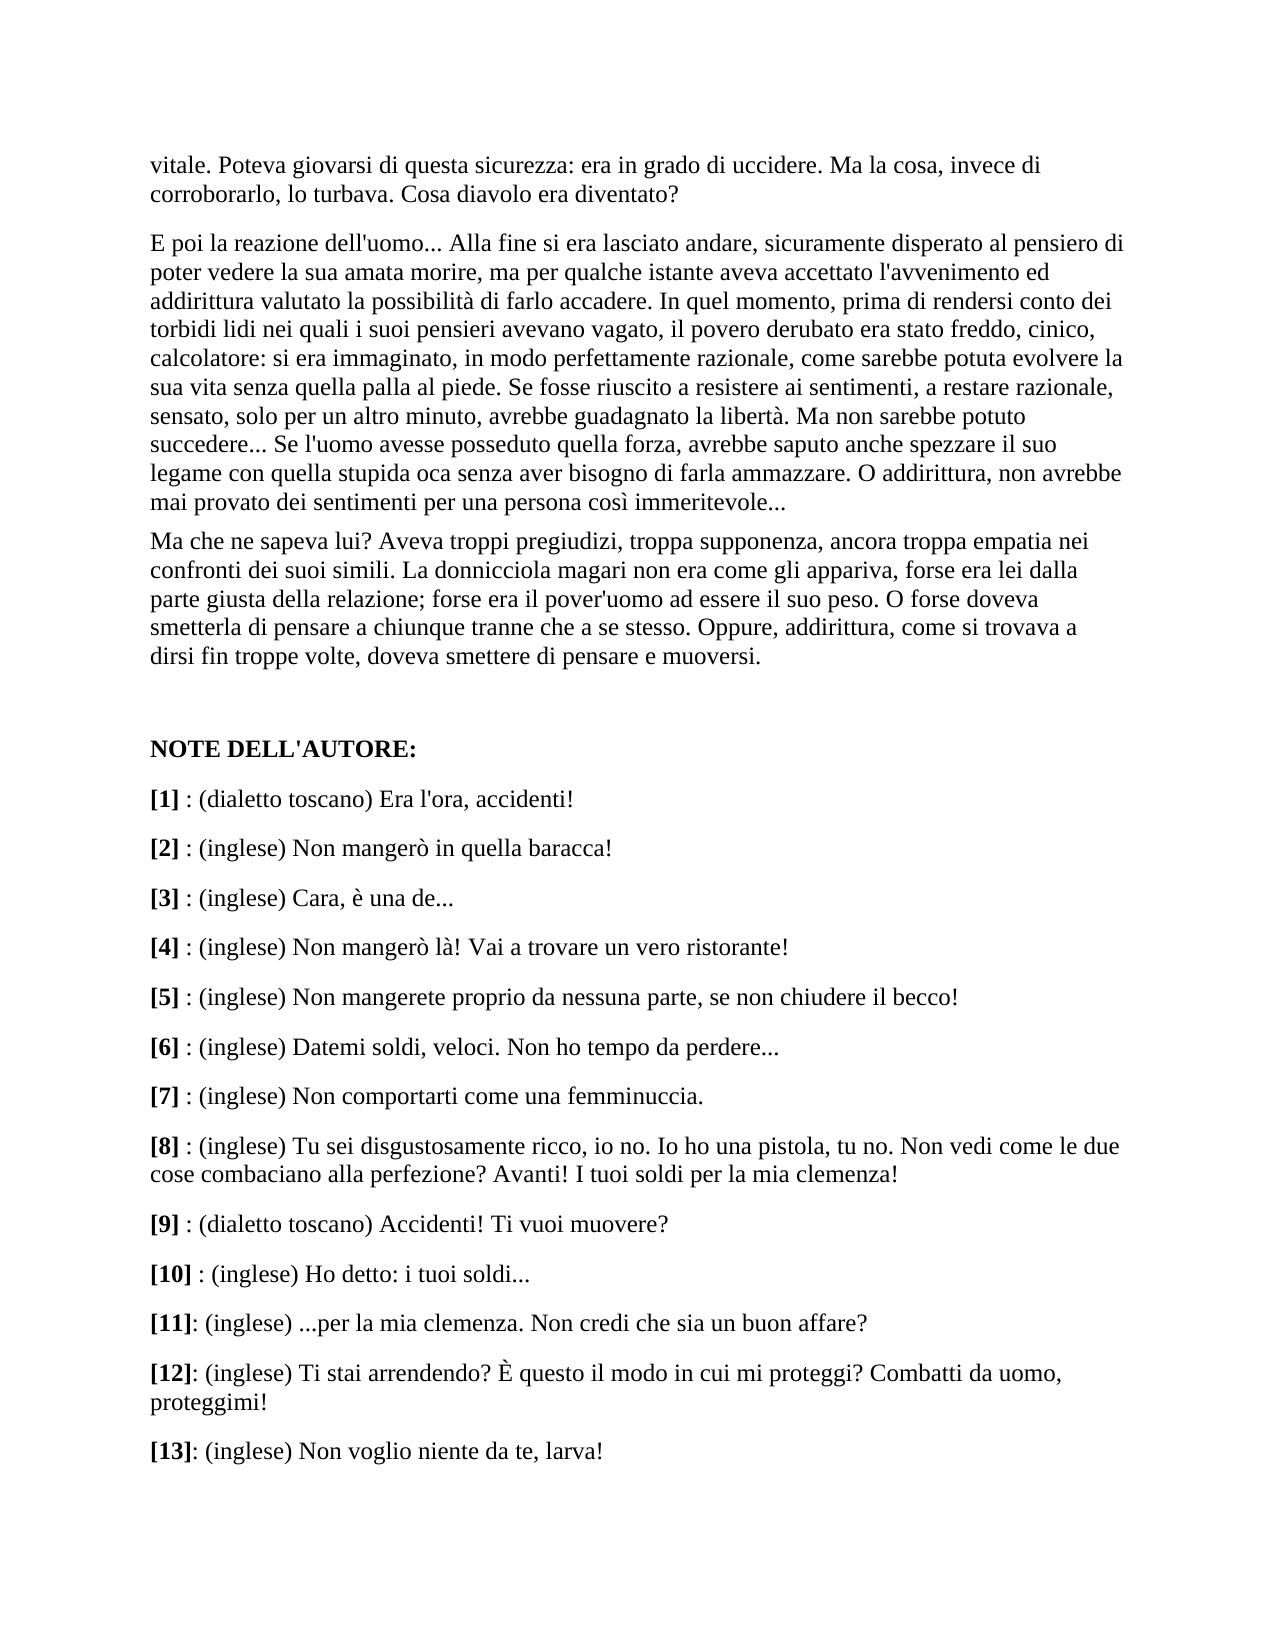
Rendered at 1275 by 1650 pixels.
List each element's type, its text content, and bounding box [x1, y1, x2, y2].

text E poi la reazione dell'uomo... Alla fine si era lasciato andare, sicuramente disperato al pensiero di poter vedere la sua amata morire, ma per qualche istante aveva accettato l'avvenimento ed addirittura valutato la possibilità di farlo accadere. In quel momento, prima di rendersi conto dei torbidi lidi nei quali i suoi pensieri avevano vagato, il povero derubato era stato freddo, cinico, calcolatore: si era immaginato, in modo perfettamente razionale, come sarebbe potuta evolvere la sua vita senza quella palla al piede. Se fosse riuscito a resistere ai sentimenti, a restare razionale, sensato, solo per un altro minuto, avrebbe guadagnato la libertà. Ma non sarebbe potuto succedere... Se l'uomo avesse posseduto quella forza, avrebbe saputo anche spezzare il suo legame con quella stupida oca senza aver bisogno di farla ammazzare. O addirittura, non avrebbe mai provato dei sentimenti per una persona così immeritevole... [150, 228, 1125, 516]
text Ma che ne sapeva lui? Aveva troppi pregiudizi, troppa supponenza, ancora troppa empatia nei confronti dei suoi simili. La donnicciola magari non era come gli appariva, forse era lei dalla parte giusta della relazione; forse era il pover'uomo ad essere il suo peso. O forse doveva smetterla di pensare a chiunque tranne che a se stesso. Oppure, addirittura, come si trovava a dirsi fin troppe volte, doveva smettere di pensare e muoversi. [150, 526, 1125, 699]
text [4] : (inglese) Non mangerò là! Vai a trovare un vero ristorante! [150, 932, 1125, 961]
text [9] : (dialetto toscano) Accidenti! Ti vuoi muovere? [150, 1209, 1125, 1238]
text [3] : (inglese) Cara, è una de... [150, 883, 1125, 912]
text [8] : (inglese) Tu sei disgustosamente ricco, io no. Io ho una pistola, tu no. Non vedi come le due cose combaciano alla perfezione? Avanti! I tuoi soldi per la mia clemenza! [150, 1131, 1125, 1188]
text [5] : (inglese) Non mangerete proprio da nessuna parte, se non chiudere il becco! [150, 982, 1125, 1011]
text NOTE DELL'AUTORE: [150, 734, 1125, 763]
text [2] : (inglese) Non mangerò in quella baracca! [150, 833, 1125, 862]
text [7] : (inglese) Non comportarti come una femminuccia. [150, 1081, 1125, 1110]
text [6] : (inglese) Datemi soldi, veloci. Non ho tempo da perdere... [150, 1032, 1125, 1060]
text vitale. Poteva giovarsi di questa sicurezza: era in grado di uccidere. Ma la cosa, invece di corroborarlo, lo turbava. Cosa diavolo era diventato? [150, 150, 1125, 207]
text [10] : (inglese) Ho detto: i tuoi soldi... [150, 1259, 1125, 1287]
text [13]: (inglese) Non voglio niente da te, larva! [150, 1436, 1125, 1465]
text [11]: (inglese) ...per la mia clemenza. Non credi che sia un buon affare? [150, 1308, 1125, 1337]
text [1] : (dialetto toscano) Era l'ora, accidenti! [150, 784, 1125, 812]
text [12]: (inglese) Ti stai arrendendo? È questo il modo in cui mi proteggi? Combatti da uomo, proteggimi! [150, 1358, 1125, 1415]
